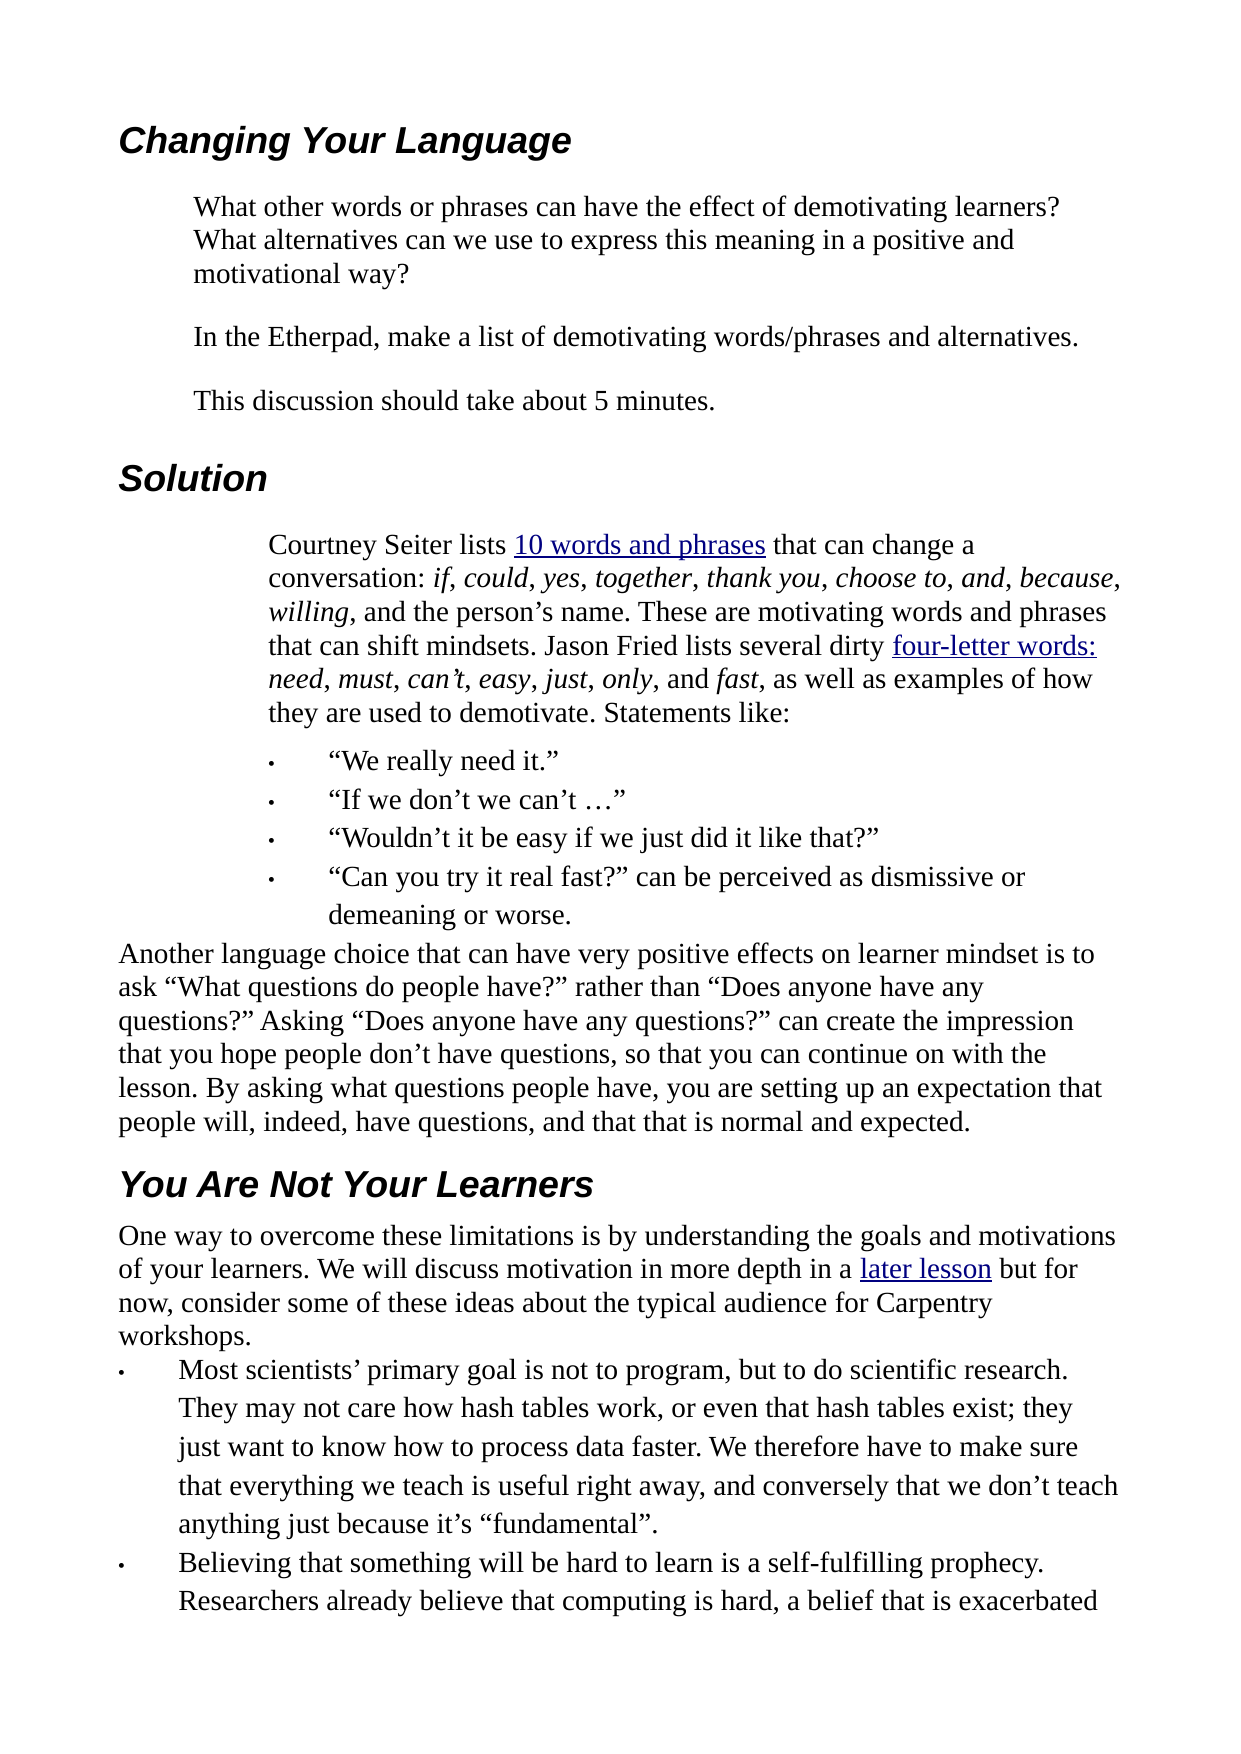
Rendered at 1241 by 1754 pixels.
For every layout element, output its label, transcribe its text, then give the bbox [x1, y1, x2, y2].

subtitle Changing Your Language [118, 118, 1122, 161]
subtitle Solution [118, 456, 1122, 499]
text One way to overcome these limitations is by understanding the goals and motivations of your learners. We will discuss motivation in more depth in a later lesson but for now, consider some of these ideas about the typical audience for Carpentry workshops. [118, 1218, 1122, 1352]
text Courtney Seiter lists 10 words and phrases that can change a conversation: if, could, yes, together, thank you, choose to, and, because, willing, and the person’s name. These are motivating words and phrases that can shift mindsets. Jason Fried lists several dirty four-letter words: need, must, can’t, easy, just, only, and fast, as well as examples of how they are used to demotivate. Statements like: [268, 527, 1122, 728]
subtitle You Are Not Your Learners [118, 1162, 1122, 1205]
list Most scientists’ primary goal is not to program, but to do scientific research. They may not care how hash tables work, or even that hash tables exist; they just want to know how to process data faster. We therefore have to make sure that everything we teach is useful right away, and conversely that we don’t teach anything just because it’s “fundamental”. [118, 1352, 1122, 1540]
text In the Etherpad, make a list of demotivating words/phrases and alternatives. [193, 319, 1122, 353]
list Believing that something will be hard to learn is a self-fulfilling prophecy. Researchers already believe that computing is hard, a belief that is exacerbated [118, 1545, 1122, 1617]
list “If we don’t we can’t …” [268, 782, 1122, 815]
list “Wouldn’t it be easy if we just did it like that?” [268, 820, 1122, 854]
list “Can you try it real fast?” can be perceived as dismissive or demeaning or worse. [268, 859, 1122, 931]
text This discussion should take about 5 minutes. [193, 383, 1122, 416]
text What other words or phrases can have the effect of demotivating learners? What alternatives can we use to express this meaning in a positive and motivational way? [193, 189, 1122, 289]
list “We really need it.” [268, 743, 1122, 777]
text Another language choice that can have very positive effects on learner mindset is to ask “What questions do people have?” rather than “Does anyone have any questions?” Asking “Does anyone have any questions?” can create the impression that you hope people don’t have questions, so that you can continue on with the lesson. By asking what questions people have, you are setting up an expectation that people will, indeed, have questions, and that that is normal and expected. [118, 936, 1122, 1137]
